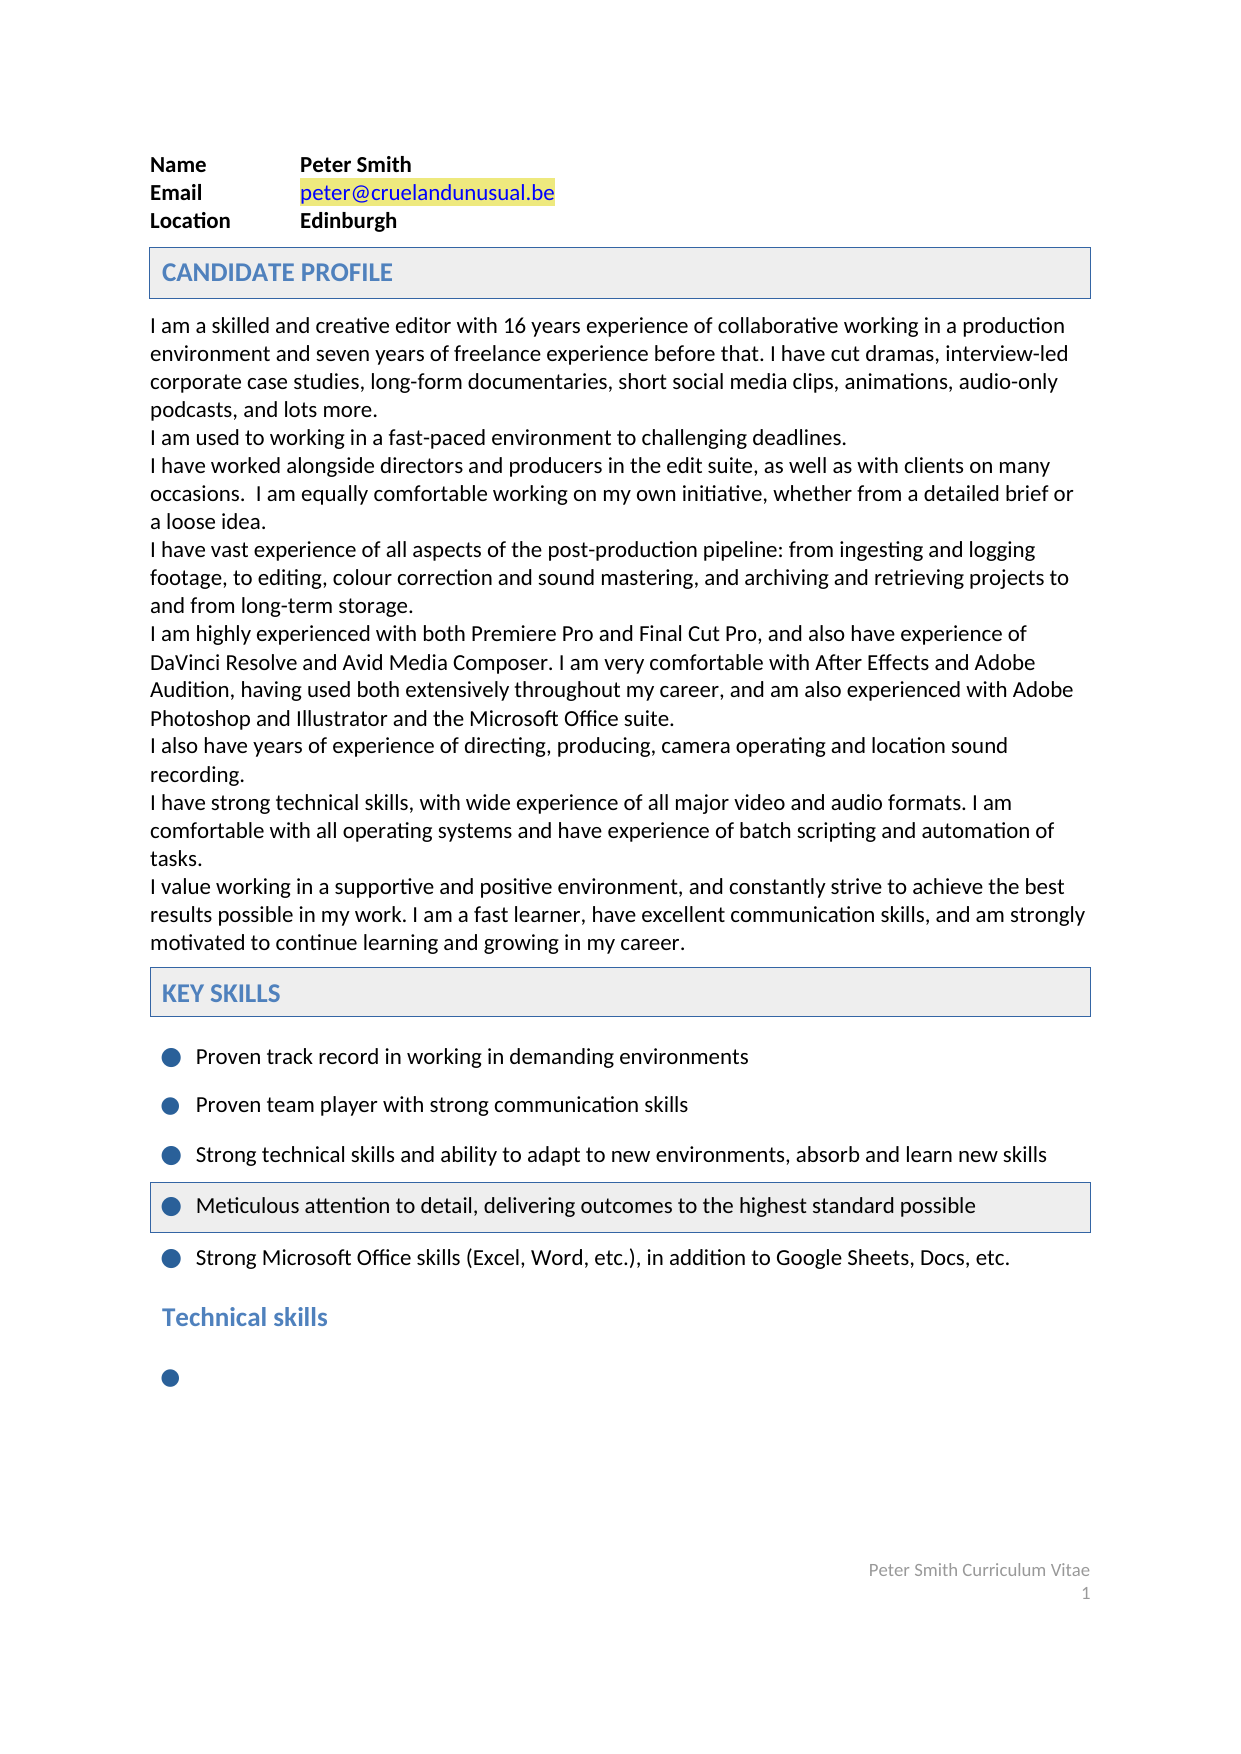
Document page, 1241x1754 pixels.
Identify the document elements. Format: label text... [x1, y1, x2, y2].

list Proven track record in working in demanding environments [160, 1027, 1090, 1078]
subtitle Technical skills [162, 1300, 1090, 1333]
subtitle KEY SKILLS [162, 976, 1090, 1009]
list Strong technical skills and ability to adapt to new environments, absorb and learn new skills [160, 1125, 1090, 1177]
list Meticulous attention to detail, delivering outcomes to the highest standard possible [160, 1177, 1090, 1228]
list Proven team player with strong communication skills [160, 1078, 1090, 1125]
list Strong Microsoft Office skills (Excel, Word, etc.), in addition to Google Sheets, Docs, etc. [160, 1228, 1090, 1279]
text Name Peter Smith Email peter@cruelandunusual.be Location Edinburgh [150, 150, 1090, 234]
text I am a skilled and creative editor with 16 years experience of collaborative working in a production environment and seven years of freelance experience before that. I have cut dramas, interview-led corporate case studies, long-form documentaries, short social media clips, animations, audio-only podcasts, and lots more. I am used to working in a fast-paced environment to challenging deadlines. I have worked alongside directors and producers in the edit suite, as well as with clients on many occasions. I am equally comfortable working on my own initiative, whether from a detailed brief or a loose idea. I have vast experience of all aspects of the post-production pipeline: from ingesting and logging footage, to editing, colour correction and sound mastering, and archiving and retrieving projects to and from long-term storage. I am highly experienced with both Premiere Pro and Final Cut Pro, and also have experience of DaVinci Resolve and Avid Media Composer. I am very comfortable with After Effects and Adobe Audition, having used both extensively throughout my career, and am also experienced with Adobe Photoshop and Illustrator and the Microsoft Office suite. I also have years of experience of directing, producing, camera operating and location sound recording. I have strong technical skills, with wide experience of all major video and audio formats. I am comfortable with all operating systems and have experience of batch scripting and automation of tasks. I value working in a supportive and positive environment, and constantly strive to achieve the best results possible in my work. I am a fast learner, have excellent communication skills, and am strongly motivated to continue learning and growing in my career. [150, 311, 1090, 956]
subtitle CANDIDATE PROFILE [150, 255, 1090, 288]
